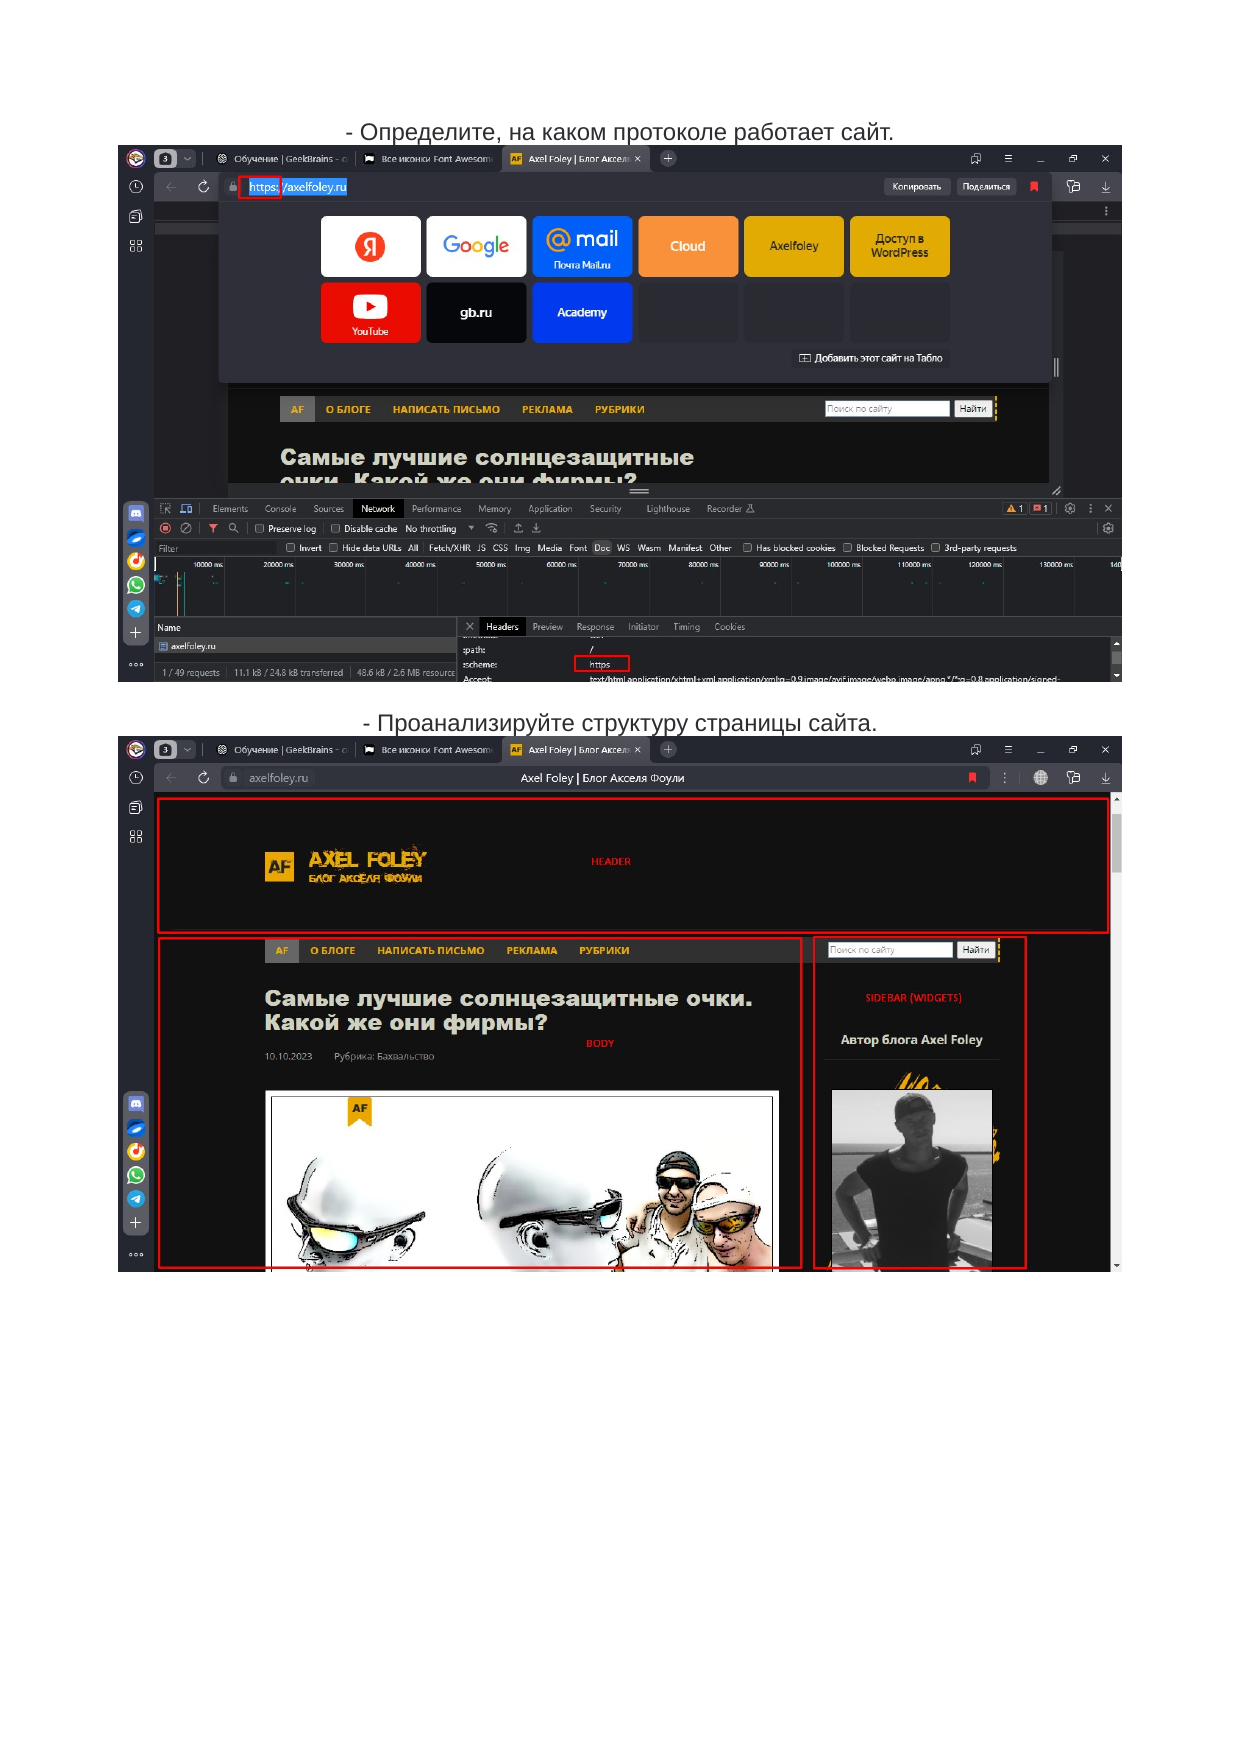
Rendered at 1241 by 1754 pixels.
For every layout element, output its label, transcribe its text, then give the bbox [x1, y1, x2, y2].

text - Проанализируйте структуру страницы сайта. [118, 682, 1122, 736]
text - Определите, на каком протоколе работает сайт. [118, 118, 1122, 145]
